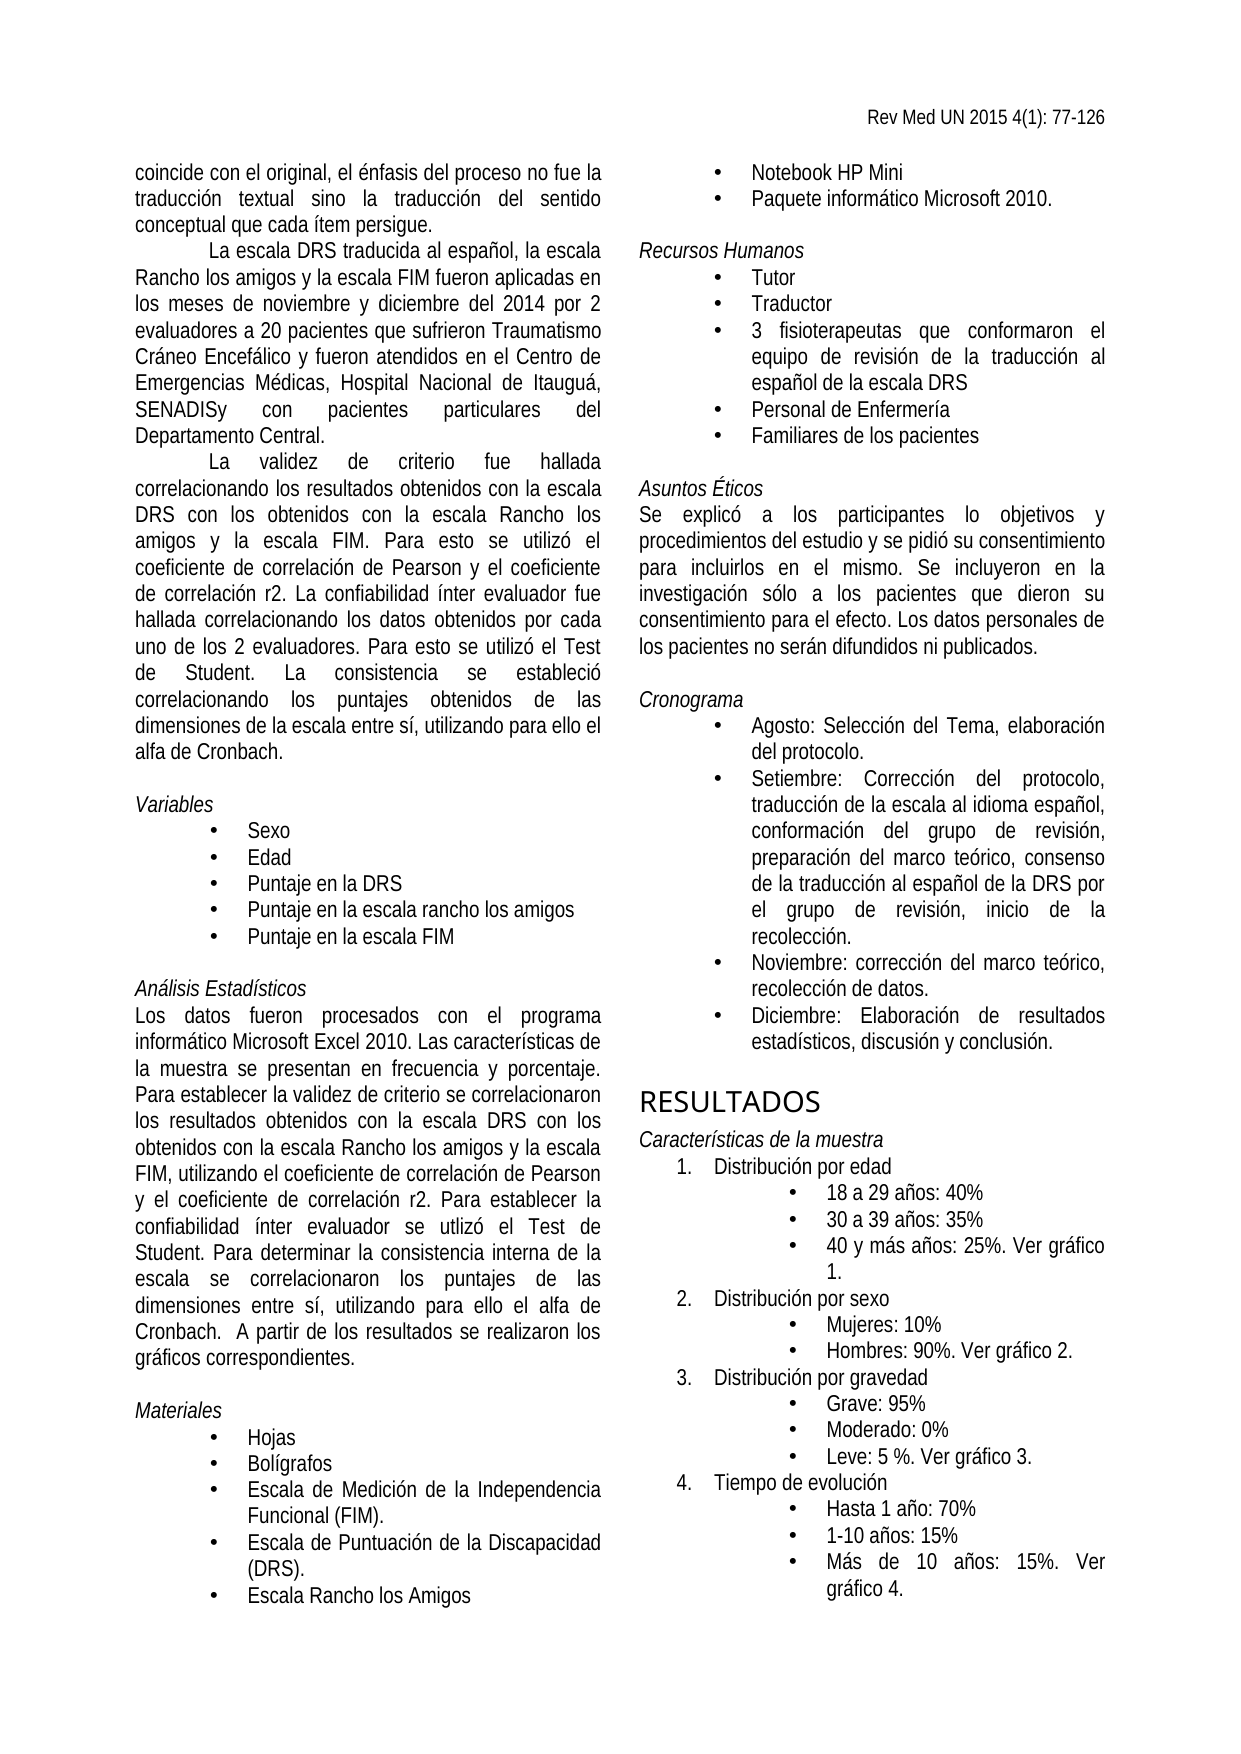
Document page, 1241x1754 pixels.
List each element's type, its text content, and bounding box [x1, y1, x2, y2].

list Sexo [210, 817, 601, 844]
list Paquete informático Microsoft 2010. [714, 185, 1105, 211]
list Puntaje en la escala FIM [210, 923, 601, 949]
list Familiares de los pacientes [714, 422, 1105, 448]
list Tiempo de evolución [676, 1469, 1105, 1495]
list Escala de Medición de la Independencia Funcional (FIM). [210, 1476, 601, 1529]
text Materiales [135, 1397, 601, 1423]
text Características de la muestra [639, 1126, 1105, 1153]
list 3 fisioterapeutas que conformaron el equipo de revisión de la traducción al español de la escala DRS [714, 317, 1105, 396]
list Distribución por sexo [676, 1284, 1105, 1311]
list Bolígrafos [210, 1450, 601, 1476]
text Análisis Estadísticos [135, 975, 601, 1002]
list Más de 10 años: 15%. Ver gráfico 4. [789, 1548, 1105, 1601]
text Se explicó a los participantes lo objetivos y procedimientos del estudio y se pidió su consentimiento para incluirlos en el mismo. Se incluyeron en la investigación sólo a los pacientes que dieron su consentimiento para el efecto. Los datos personales de los pacientes no serán difundidos ni publicados. [639, 501, 1105, 659]
list 40 y más años: 25%. Ver gráfico 1. [789, 1232, 1105, 1284]
list Diciembre: Elaboración de resultados estadísticos, discusión y conclusión. [714, 1002, 1105, 1054]
list Distribución por gravedad [676, 1364, 1105, 1390]
list Agosto: Selección del Tema, elaboración del protocolo. [714, 712, 1105, 764]
text La escala DRS traducida al español, la escala Rancho los amigos y la escala FIM fueron aplicadas en los meses de noviembre y diciembre del 2014 por 2 evaluadores a 20 pacientes que sufrieron Traumatismo Cráneo Encefálico y fueron atendidos en el Centro de Emergencias Médicas, Hospital Nacional de Itauguá, SENADISy con pacientes particulares del Departamento Central. [135, 237, 601, 448]
list Escala de Puntuación de la Discapacidad (DRS). [210, 1529, 601, 1582]
text La validez de criterio fue hallada correlacionando los resultados obtenidos con la escala DRS con los obtenidos con la escala Rancho los amigos y la escala FIM. Para esto se utilizó el coeficiente de correlación de Pearson y el coeficiente de correlación r2. La confiabilidad ínter evaluador fue hallada correlacionando los datos obtenidos por cada uno de los 2 evaluadores. Para esto se utilizó el Test de Student. La consistencia se estableció correlacionando los puntajes obtenidos de las dimensiones de la escala entre sí, utilizando para ello el alfa de Cronbach. [135, 448, 601, 764]
list Notebook HP Mini [714, 158, 1105, 185]
list Moderado: 0% [789, 1416, 1105, 1443]
list Personal de Enfermería [714, 396, 1105, 422]
list Distribución por edad [676, 1153, 1105, 1179]
list Mujeres: 10% [789, 1311, 1105, 1337]
list Hojas [210, 1423, 601, 1450]
list Setiembre: Corrección del protocolo, traducción de la escala al idioma español, conformación del grupo de revisión, preparación del marco teórico, consenso de la traducción al español de la DRS por el grupo de revisión, inicio de la recolección. [714, 764, 1105, 949]
text Asuntos Éticos [639, 475, 1105, 501]
list Tutor [714, 264, 1105, 290]
text Recursos Humanos [639, 237, 1105, 264]
list Puntaje en la escala rancho los amigos [210, 896, 601, 923]
list Grave: 95% [789, 1390, 1105, 1416]
list 30 a 39 años: 35% [789, 1206, 1105, 1232]
list 18 a 29 años: 40% [789, 1179, 1105, 1206]
list Hasta 1 año: 70% [789, 1495, 1105, 1522]
text coincide con el original, el énfasis del proceso no fue la traducción textual sino la traducción del sentido conceptual que cada ítem persigue. [135, 158, 601, 237]
list Leve: 5 %. Ver gráfico 3. [789, 1443, 1105, 1469]
list Hombres: 90%. Ver gráfico 2. [789, 1337, 1105, 1364]
list Traductor [714, 290, 1105, 317]
text Los datos fueron procesados con el programa informático Microsoft Excel 2010. Las características de la muestra se presentan en frecuencia y porcentaje. Para establecer la validez de criterio se correlacionaron los resultados obtenidos con la escala DRS con los obtenidos con la escala Rancho los amigos y la escala FIM, utilizando el coeficiente de correlación de Pearson y el coeficiente de correlación r2. Para establecer la confiabilidad ínter evaluador se utlizó el Test de Student. Para determinar la consistencia interna de la escala se correlacionaron los puntajes de las dimensiones entre sí, utilizando para ello el alfa de Cronbach. A partir de los resultados se realizaron los gráficos correspondientes. [135, 1002, 601, 1371]
list Puntaje en la DRS [210, 870, 601, 896]
list 1-10 años: 15% [789, 1522, 1105, 1548]
subtitle RESULTADOS [639, 1081, 1105, 1121]
text Variables [135, 791, 601, 817]
list Escala Rancho los Amigos [210, 1582, 601, 1608]
list Edad [210, 844, 601, 870]
list Noviembre: corrección del marco teórico, recolección de datos. [714, 949, 1105, 1002]
text Cronograma [639, 686, 1105, 712]
